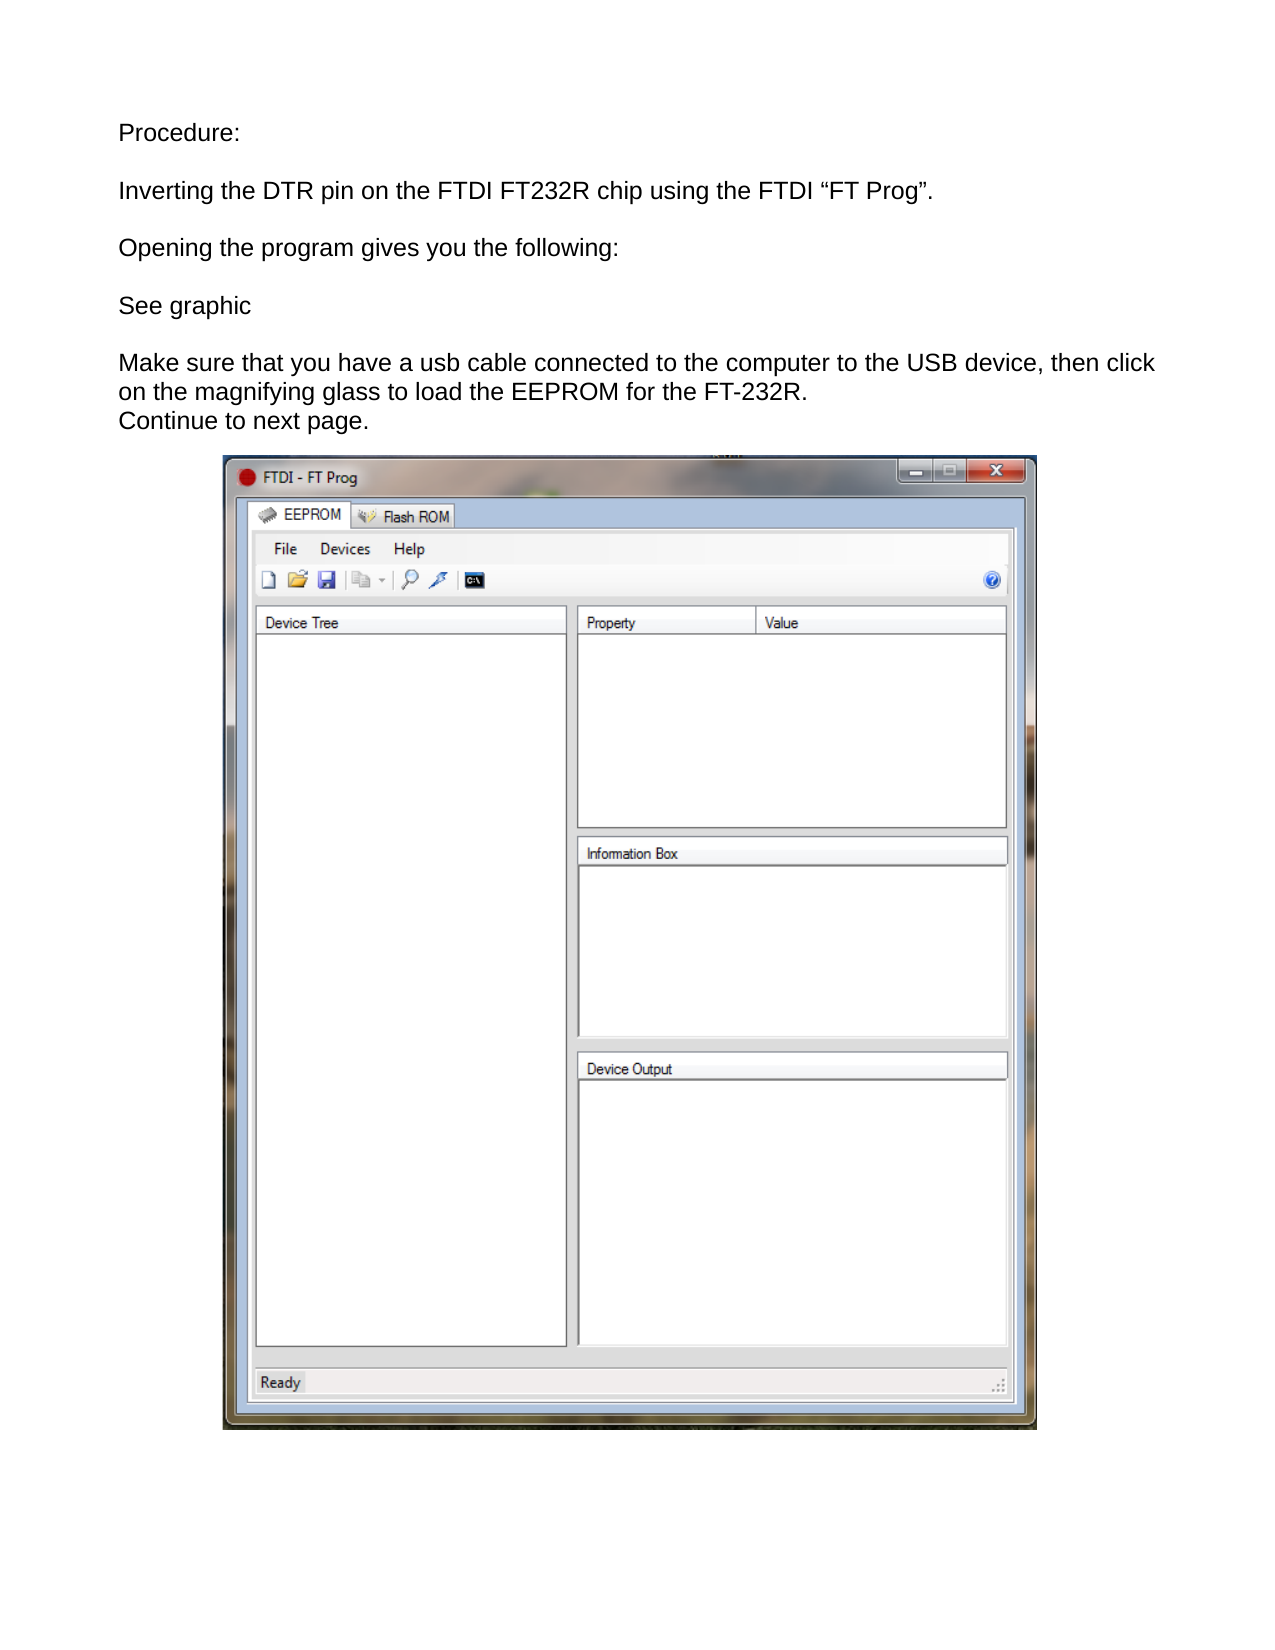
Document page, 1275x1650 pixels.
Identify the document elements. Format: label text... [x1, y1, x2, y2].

text Opening the program gives you the following: [118, 233, 1157, 262]
text Procedure: [118, 118, 1157, 147]
text See graphic [118, 291, 1157, 319]
picture [222, 455, 1037, 1430]
text Make sure that you have a usb cable connected to the computer to the USB device, then click on the magnifying glass to load the EEPROM for the FT-232R. [118, 348, 1157, 406]
text Inverting the DTR pin on the FTDI FT232R chip using the FTDI “FT Prog”. [118, 176, 1157, 204]
text Continue to next page. [118, 406, 1157, 434]
